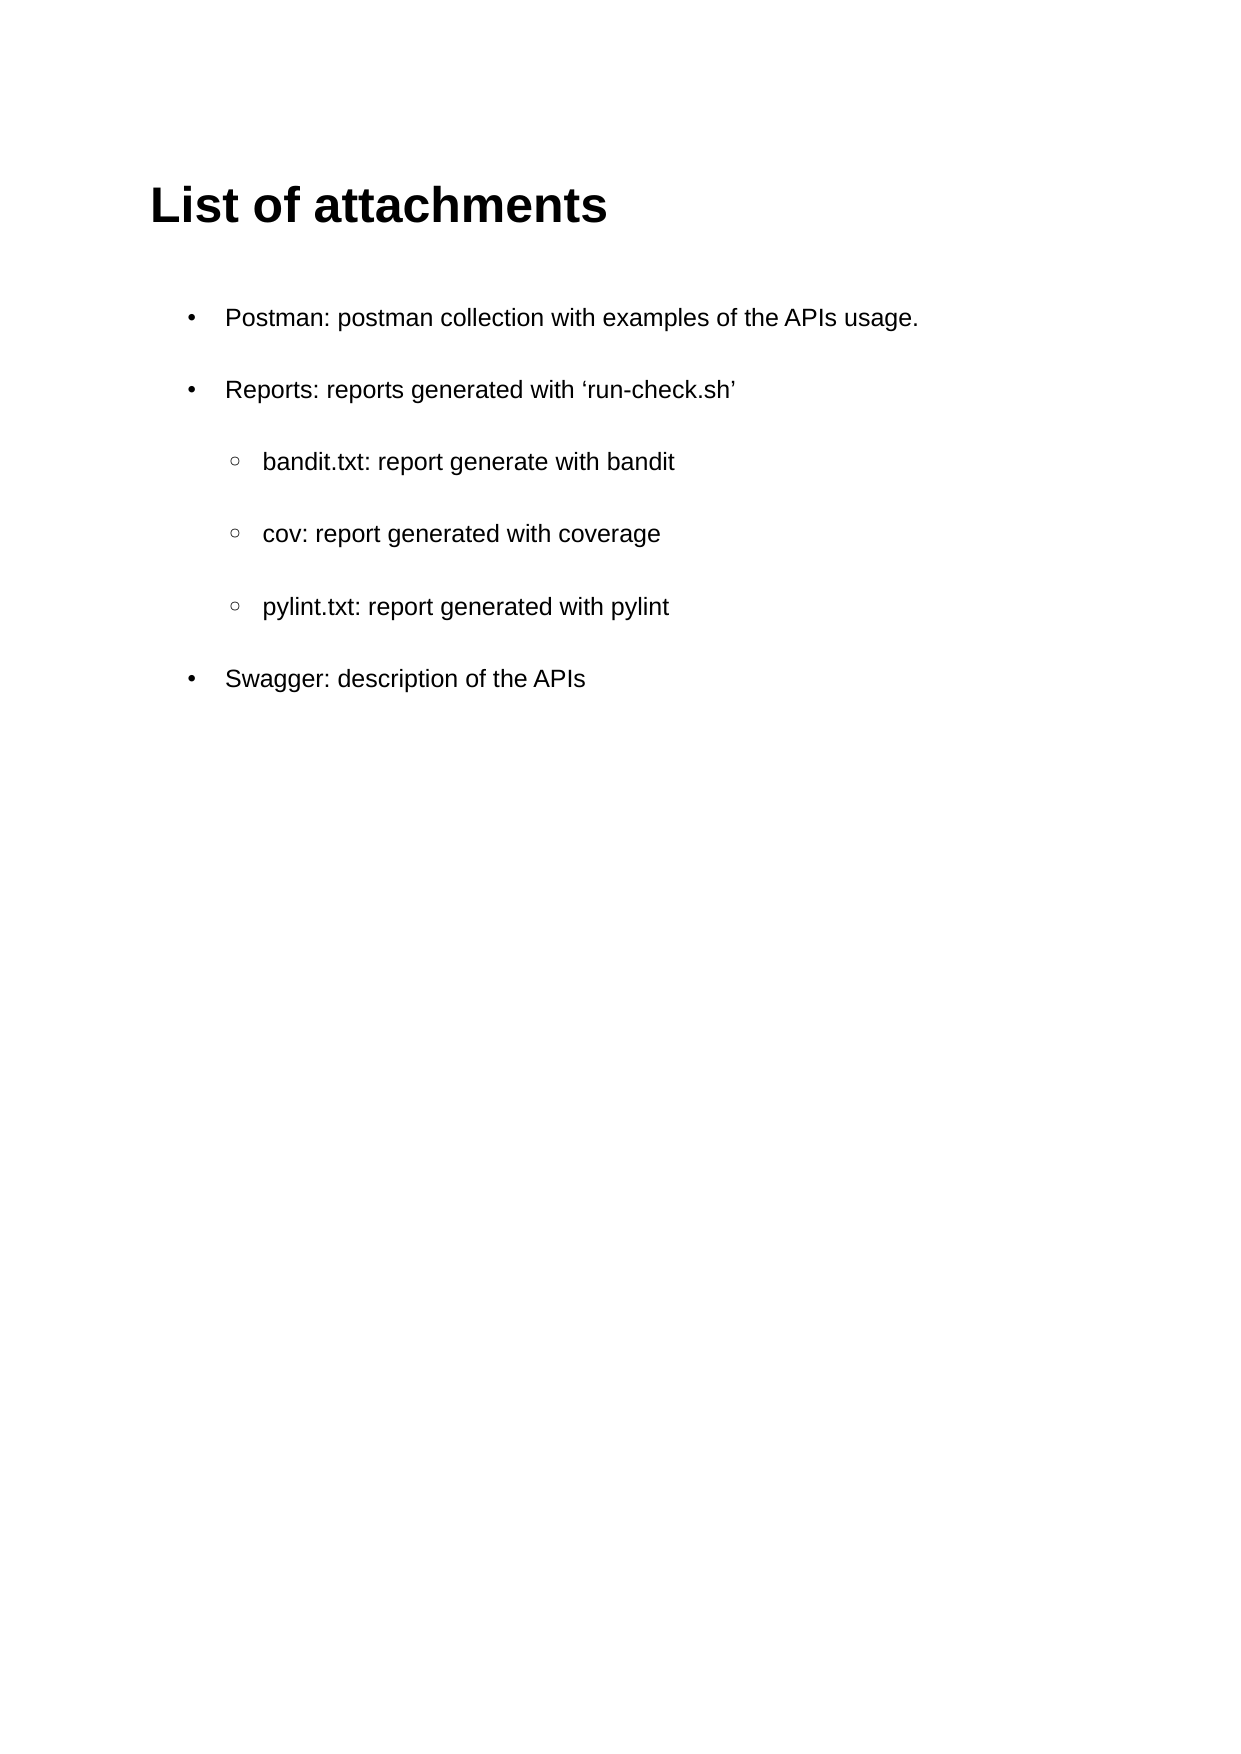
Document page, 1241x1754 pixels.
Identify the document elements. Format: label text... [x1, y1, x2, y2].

subtitle List of attachments [150, 175, 1091, 232]
list Reports: reports generated with ‘run-check.sh’ [187, 375, 1091, 404]
list Postman: postman collection with examples of the APIs usage. [187, 302, 1091, 331]
list bandit.txt: report generate with bandit [225, 447, 1091, 476]
list pylint.txt: report generated with pylint [225, 592, 1091, 621]
list cov: report generated with coverage [225, 519, 1091, 548]
list Swagger: description of the APIs [187, 664, 1091, 693]
